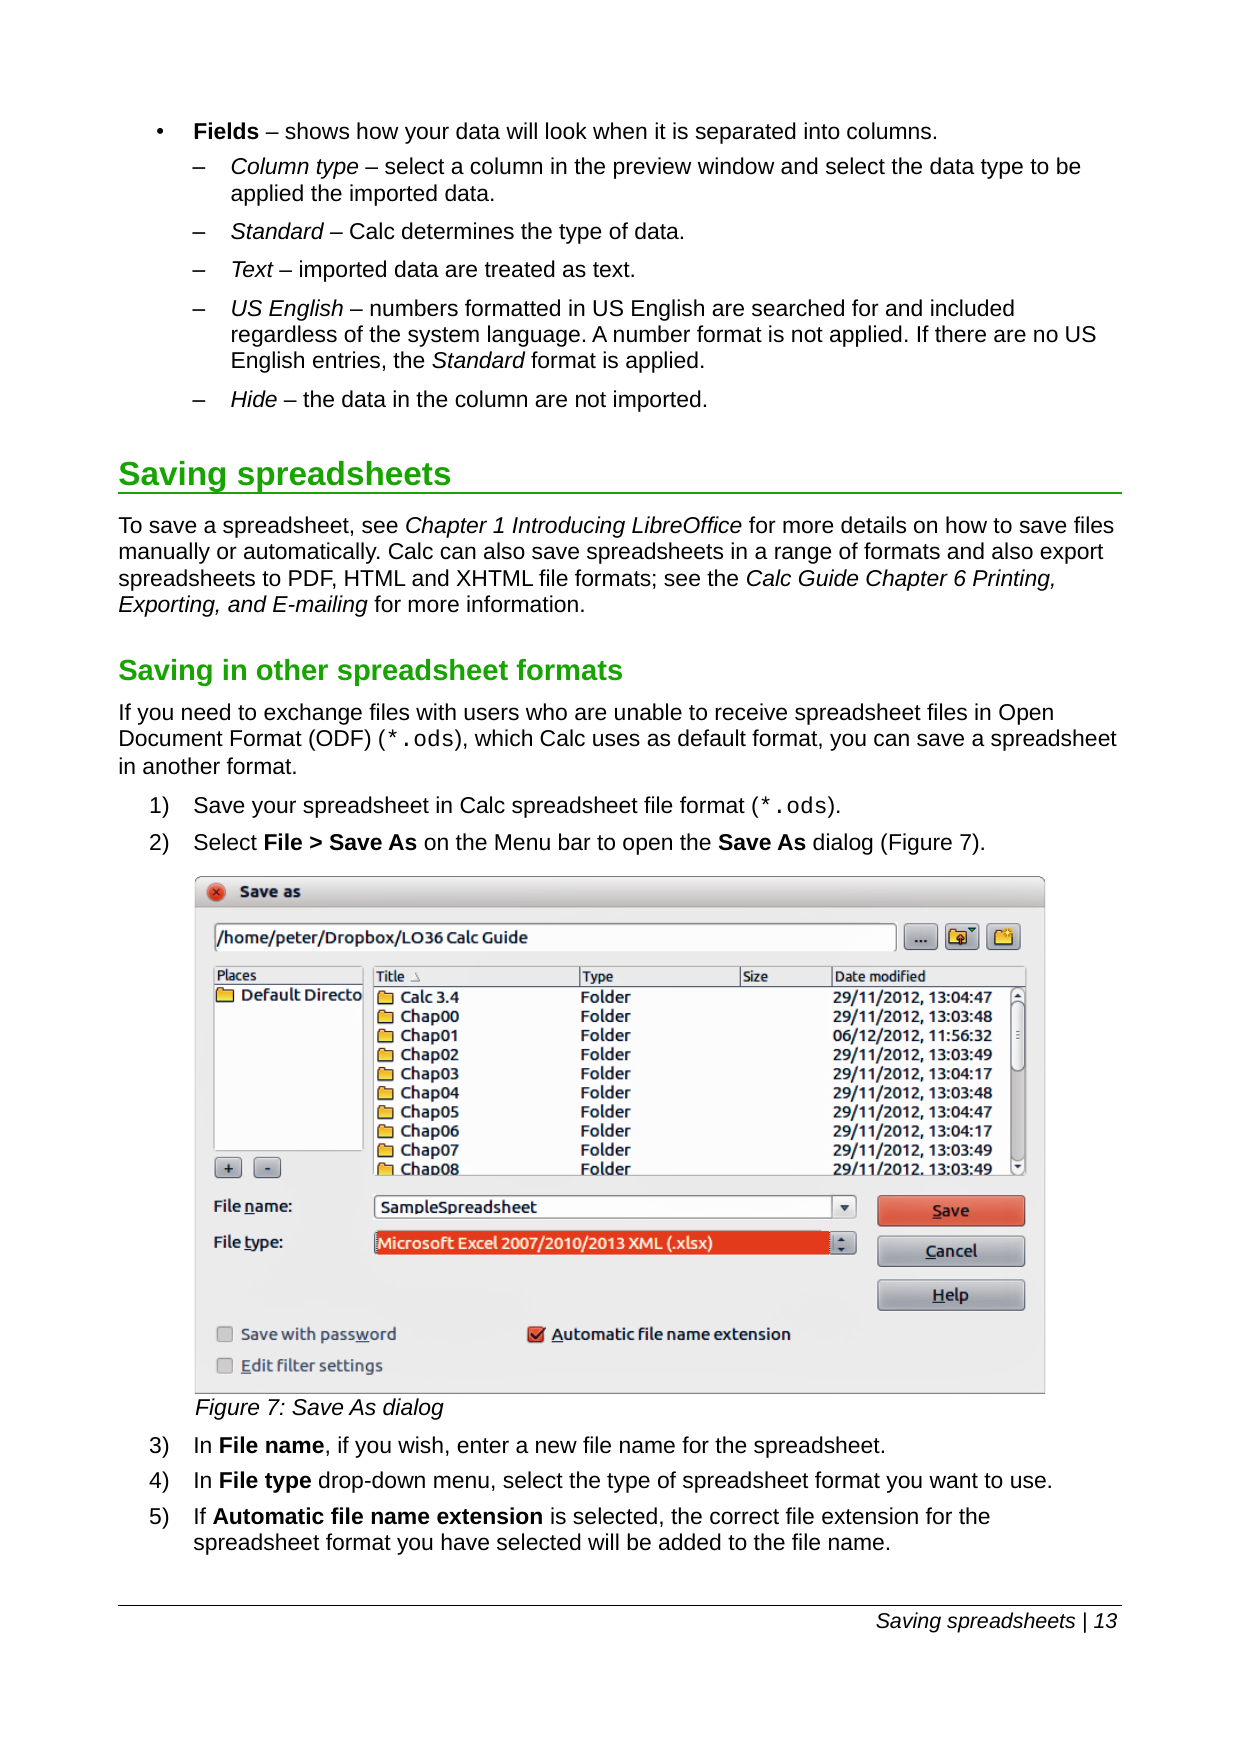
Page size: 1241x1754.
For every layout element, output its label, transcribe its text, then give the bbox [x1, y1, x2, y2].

picture [194, 876, 1046, 1394]
list If Automatic file name extension is selected, the correct file extension for the spreadsheet format you have selected will be added to the file name. [169, 1503, 1122, 1555]
list Fields – shows how your data will look when it is separated into columns. [156, 118, 1122, 144]
list US English – numbers formatted in US English are searched for and included regardless of the system language. A number format is not applied. If there are no US English entries, the Standard format is applied. [192, 295, 1122, 374]
list In File name, if you wish, enter a new file name for the spreadsheet. [169, 1432, 1122, 1458]
list Save your spreadsheet in Calc spreadsheet file format (*.ods). [169, 792, 1122, 821]
list Select File > Save As on the Menu bar to open the Save As dialog (Figure 7). [169, 829, 1122, 856]
list Standard – Calc determines the type of data. [192, 218, 1122, 244]
text Figure 7: Save As dialog [195, 1394, 1045, 1420]
list Hide – the data in the column are not imported. [192, 386, 1122, 412]
list If you need to exchange files with users who are unable to receive spreadsheet files in Open Document Format (ODF) (*.ods), which Calc uses as default format, you can save a spreadsheet in another format. [118, 699, 1122, 780]
text To save a spreadsheet, see Chapter 1 Introducing LibreOffice for more details on how to save files manually or automatically. Calc can also save spreadsheets in a range of formats and also export spreadsheets to PDF, HTML and XHTML file formats; see the Calc Guide Chapter 6 Printing, Exporting, and E-mailing for more information. [118, 512, 1122, 617]
subtitle Saving spreadsheets [118, 453, 1122, 492]
list Column type – select a column in the preview window and select the data type to be applied the imported data. [192, 153, 1122, 206]
list Text – imported data are treated as text. [192, 256, 1122, 283]
list In File type drop-down menu, select the type of spreadsheet format you want to use. [169, 1467, 1122, 1494]
subtitle Saving in other spreadsheet formats [118, 653, 1122, 687]
